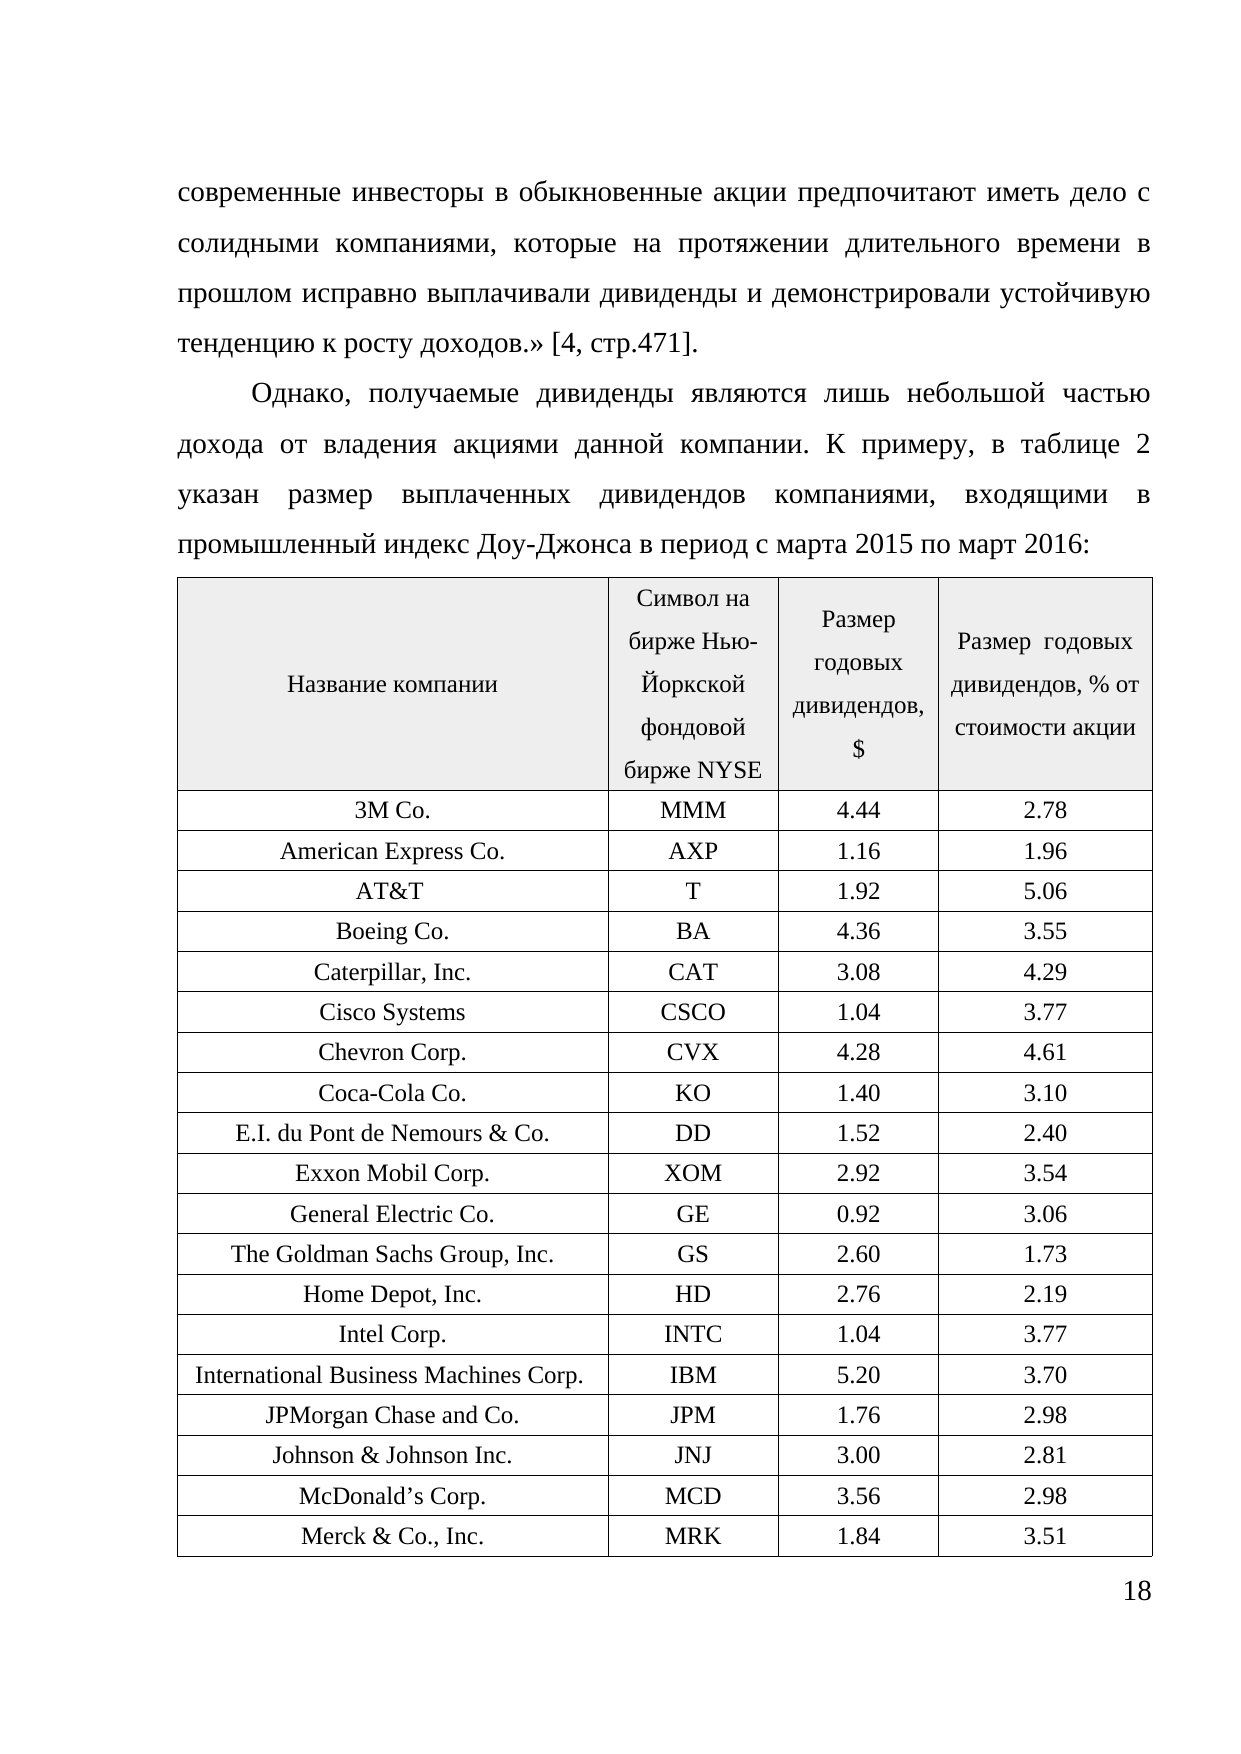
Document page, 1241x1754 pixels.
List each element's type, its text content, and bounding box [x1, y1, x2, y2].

table_cell KO [609, 1073, 778, 1112]
table_cell 3.51 [939, 1516, 1152, 1556]
table_cell IBM [609, 1355, 778, 1394]
table_cell Chevron Corp. [178, 1033, 608, 1072]
table_cell 4.28 [779, 1033, 938, 1072]
table_cell CSCO [609, 992, 778, 1032]
table_cell 1.40 [779, 1073, 938, 1112]
table_cell 3.77 [939, 992, 1152, 1032]
text современные инвесторы в обыкновенные акции предпочитают иметь дело с солидными компаниями, которые на протяжении длительного времени в прошлом исправно выплачивали дивиденды и демонстрировали устойчивую тенденцию к росту доходов.» [4, стр.471]. [177, 174, 1152, 359]
table_cell JPMorgan Chase and Co. [178, 1395, 608, 1435]
table_cell MRK [609, 1516, 778, 1556]
table_cell General Electric Co. [178, 1194, 608, 1233]
table_cell 1.04 [779, 1315, 938, 1354]
table_cell 3.00 [779, 1436, 938, 1475]
table_cell Boeing Co. [178, 912, 608, 951]
table_cell Merck & Co., Inc. [178, 1516, 608, 1556]
table_cell 2.98 [939, 1395, 1152, 1435]
table_cell 2.19 [939, 1275, 1152, 1314]
table_cell International Business Machines Corp. [178, 1355, 608, 1394]
table_cell 1.16 [779, 831, 938, 870]
table_cell 1.96 [939, 831, 1152, 870]
table_cell 0.92 [779, 1194, 938, 1233]
table_cell Caterpillar, Inc. [178, 952, 608, 991]
table_cell 3M Co. [178, 791, 608, 830]
table_cell 3.08 [779, 952, 938, 991]
table_cell GS [609, 1234, 778, 1273]
table_cell Coca-Cola Co. [178, 1073, 608, 1112]
table_cell 2.40 [939, 1113, 1152, 1152]
table_cell DD [609, 1113, 778, 1152]
table_cell 1.92 [779, 871, 938, 911]
table_cell CAT [609, 952, 778, 991]
table_cell 1.04 [779, 992, 938, 1032]
table_cell MCD [609, 1476, 778, 1515]
table_header Название компании [178, 578, 608, 790]
table_cell 3.10 [939, 1073, 1152, 1112]
table_cell 3.70 [939, 1355, 1152, 1394]
table_cell JPM [609, 1395, 778, 1435]
table_cell JNJ [609, 1436, 778, 1475]
table_cell Cisco Systems [178, 992, 608, 1032]
table_header Размер годовых дивидендов, $ [779, 578, 938, 790]
table_cell 2.92 [779, 1154, 938, 1193]
table_cell 3.77 [939, 1315, 1152, 1354]
table_cell 4.29 [939, 952, 1152, 991]
table_cell 5.06 [939, 871, 1152, 911]
table_cell American Express Co. [178, 831, 608, 870]
table_cell The Goldman Sachs Group, Inc. [178, 1234, 608, 1273]
table_cell CVX [609, 1033, 778, 1072]
table_cell Home Depot, Inc. [178, 1275, 608, 1314]
table_cell MMM [609, 791, 778, 830]
text Однако, получаемые дивиденды являются лишь небольшой частью дохода от владения акциями данной компании. К примеру, в таблице 2 указан размер выплаченных дивидендов компаниями, входящими в промышленный индекс Доу-Джонса в период с марта 2015 по март 2016: [177, 376, 1152, 560]
table_cell 1.76 [779, 1395, 938, 1435]
table_cell 3.54 [939, 1154, 1152, 1193]
table_cell 1.84 [779, 1516, 938, 1556]
table_cell Exxon Mobil Corp. [178, 1154, 608, 1193]
table_cell 3.55 [939, 912, 1152, 951]
table_cell HD [609, 1275, 778, 1314]
table_cell 2.76 [779, 1275, 938, 1314]
table_cell T [609, 871, 778, 911]
table_cell 3.56 [779, 1476, 938, 1515]
table_cell 5.20 [779, 1355, 938, 1394]
table_cell 1.52 [779, 1113, 938, 1152]
table_cell 4.36 [779, 912, 938, 951]
table_cell GE [609, 1194, 778, 1233]
table_cell BA [609, 912, 778, 951]
table_header Размер годовых дивидендов, % от стоимости акции [939, 578, 1152, 790]
table_cell Johnson & Johnson Inc. [178, 1436, 608, 1475]
table_cell 2.78 [939, 791, 1152, 830]
table_cell 1.73 [939, 1234, 1152, 1273]
table_cell 2.60 [779, 1234, 938, 1273]
table_cell AXP [609, 831, 778, 870]
table_cell 3.06 [939, 1194, 1152, 1233]
table_cell 4.61 [939, 1033, 1152, 1072]
table_cell AT&T [178, 871, 608, 911]
table_cell E.I. du Pont de Nemours & Co. [178, 1113, 608, 1152]
table_cell 2.81 [939, 1436, 1152, 1475]
table_cell XOM [609, 1154, 778, 1193]
table_cell 2.98 [939, 1476, 1152, 1515]
table_cell INTC [609, 1315, 778, 1354]
table_cell Intel Corp. [178, 1315, 608, 1354]
table_cell McDonald’s Corp. [178, 1476, 608, 1515]
table_cell 4.44 [779, 791, 938, 830]
table_header Символ на бирже Нью-Йоркской фондовой бирже NYSE [609, 578, 778, 790]
